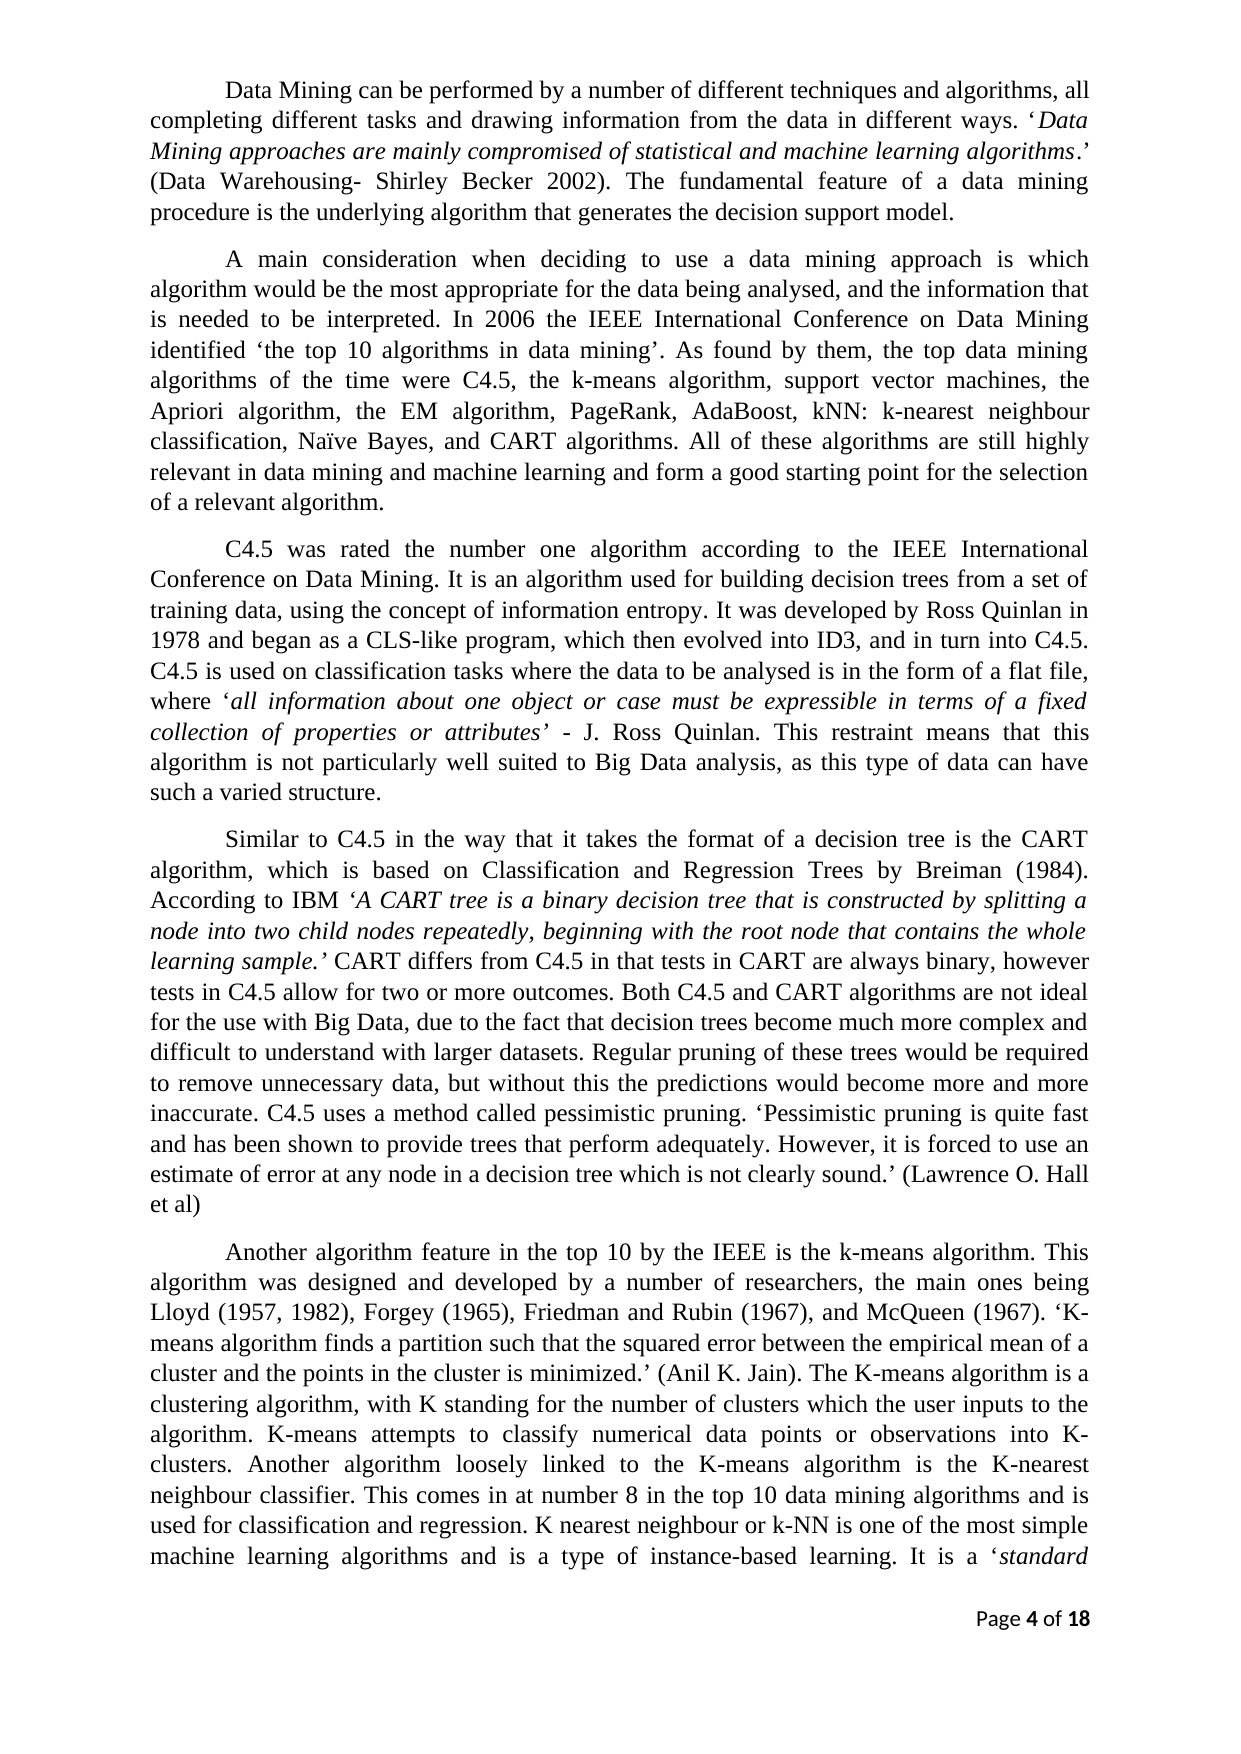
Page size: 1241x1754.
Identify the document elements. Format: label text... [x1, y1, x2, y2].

text A main consideration when deciding to use a data mining approach is which algorithm would be the most appropriate for the data being analysed, and the information that is needed to be interpreted. In 2006 the IEEE International Conference on Data Mining identified ‘the top 10 algorithms in data mining’. As found by them, the top data mining algorithms of the time were C4.5, the k-means algorithm, support vector machines, the Apriori algorithm, the EM algorithm, PageRank, AdaBoost, kNN: k-nearest neighbour classification, Naïve Bayes, and CART algorithms. All of these algorithms are still highly relevant in data mining and machine learning and form a good starting point for the selection of a relevant algorithm. [150, 244, 1090, 516]
text C4.5 was rated the number one algorithm according to the IEEE International Conference on Data Mining. It is an algorithm used for building decision trees from a set of training data, using the concept of information entropy. It was developed by Ross Quinlan in 1978 and began as a CLS-like program, which then evolved into ID3, and in turn into C4.5. C4.5 is used on classification tasks where the data to be analysed is in the form of a flat file, where ‘all information about one object or case must be expressible in terms of a fixed collection of properties or attributes’ - J. Ross Quinlan. This restraint means that this algorithm is not particularly well suited to Big Data analysis, as this type of data can have such a varied structure. [150, 534, 1090, 806]
text Data Mining can be performed by a number of different techniques and algorithms, all completing different tasks and drawing information from the data in different ways. ‘Data Mining approaches are mainly compromised of statistical and machine learning algorithms.’ (Data Warehousing- Shirley Becker 2002). The fundamental feature of a data mining procedure is the underlying algorithm that generates the decision support model. [150, 75, 1090, 225]
text Another algorithm feature in the top 10 by the IEEE is the k-means algorithm. This algorithm was designed and developed by a number of researchers, the main ones being Lloyd (1957, 1982), Forgey (1965), Friedman and Rubin (1967), and McQueen (1967). ‘K-means algorithm finds a partition such that the squared error between the empirical mean of a cluster and the points in the cluster is minimized.’ (Anil K. Jain). The K-means algorithm is a clustering algorithm, with K standing for the number of clusters which the user inputs to the algorithm. K-means attempts to classify numerical data points or observations into K-clusters. Another algorithm loosely linked to the K-means algorithm is the K-nearest neighbour classifier. This comes in at number 8 in the top 10 data mining algorithms and is used for classification and regression. K nearest neighbour or k-NN is one of the most simple machine learning algorithms and is a type of instance-based learning. It is a ‘standard [150, 1237, 1090, 1569]
text Similar to C4.5 in the way that it takes the format of a decision tree is the CART algorithm, which is based on Classification and Regression Trees by Breiman (1984). According to IBM ‘A CART tree is a binary decision tree that is constructed by splitting a node into two child nodes repeatedly, beginning with the root node that contains the whole learning sample.’ CART differs from C4.5 in that tests in CART are always binary, however tests in C4.5 allow for two or more outcomes. Both C4.5 and CART algorithms are not ideal for the use with Big Data, due to the fact that decision trees become much more complex and difficult to understand with larger datasets. Regular pruning of these trees would be required to remove unnecessary data, but without this the predictions would become more and more inaccurate. C4.5 uses a method called pessimistic pruning. ‘Pessimistic pruning is quite fast and has been shown to provide trees that perform adequately. However, it is forced to use an estimate of error at any node in a decision tree which is not clearly sound.’ (Lawrence O. Hall et al) [150, 824, 1090, 1218]
